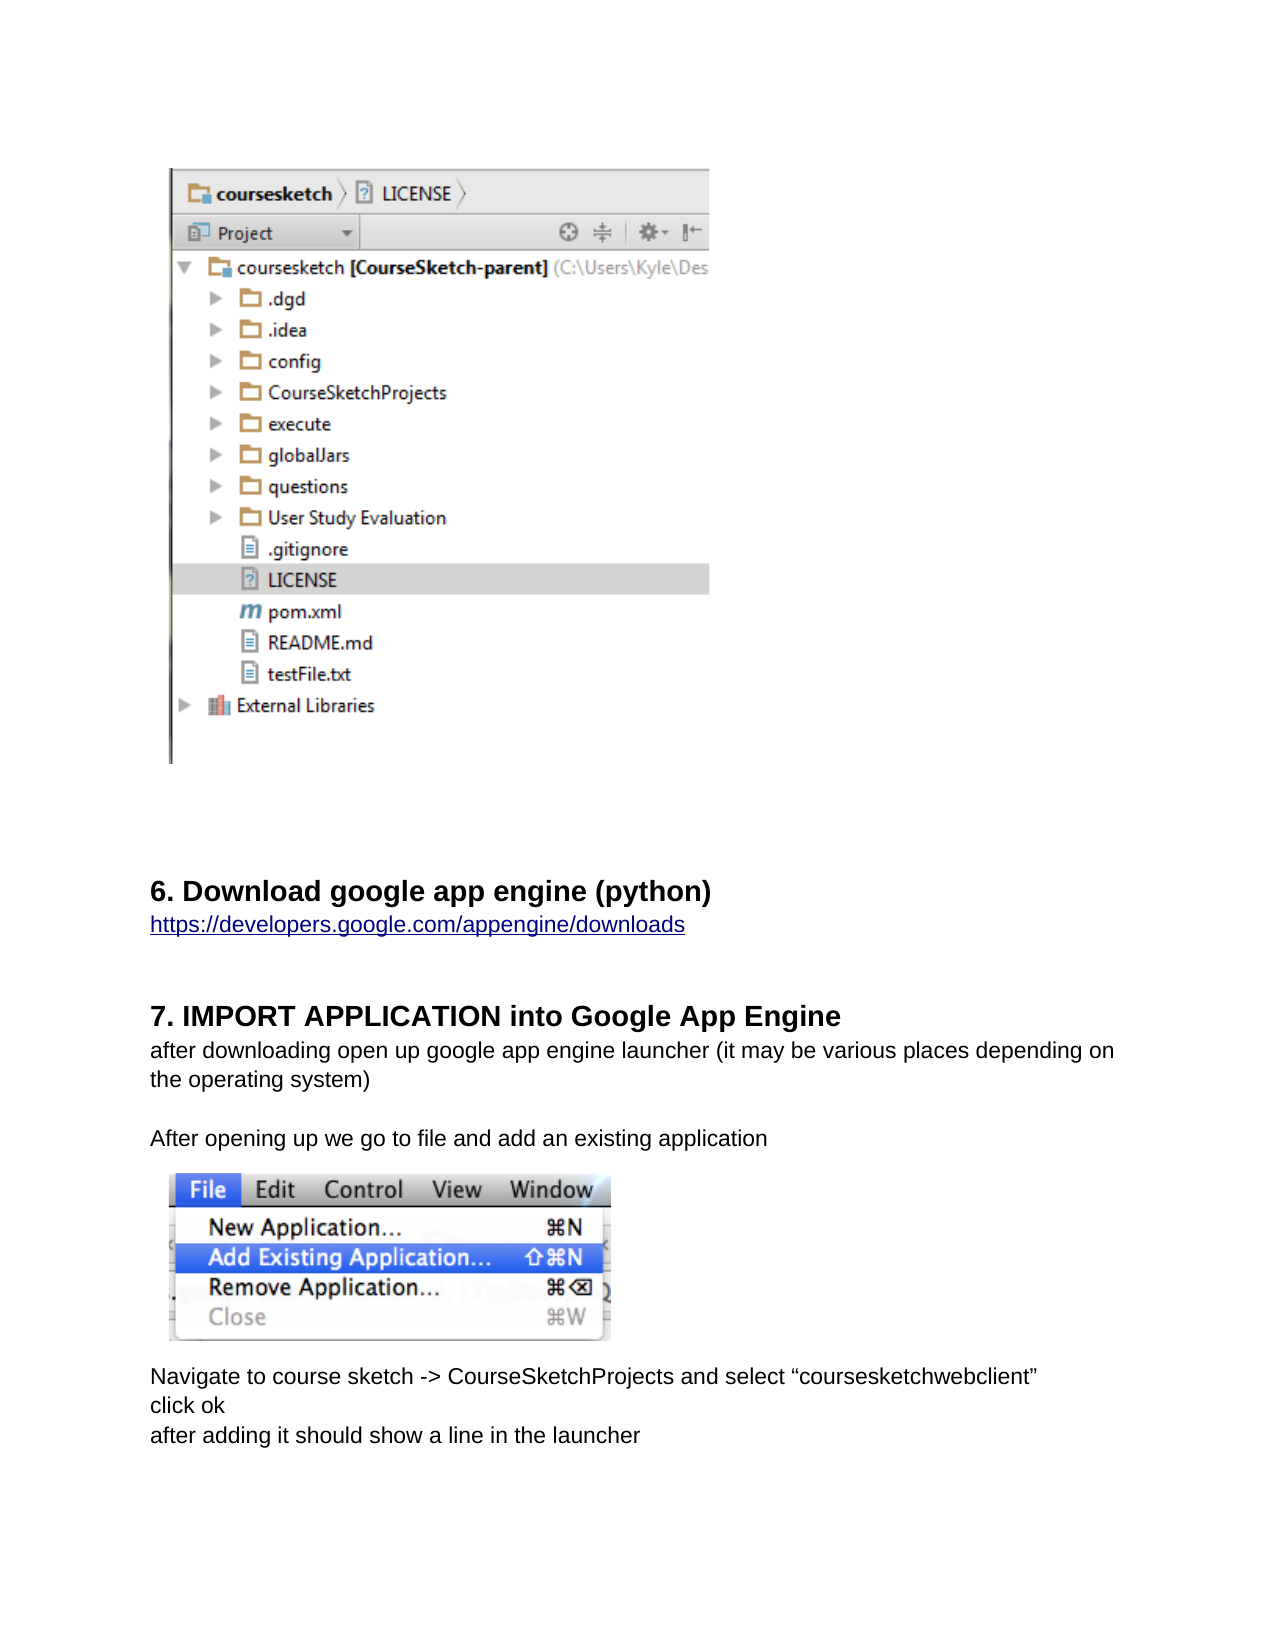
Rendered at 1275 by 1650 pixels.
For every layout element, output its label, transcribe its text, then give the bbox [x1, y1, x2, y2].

picture [168, 1173, 611, 1341]
text Navigate to course sketch -> CourseSketchProjects and select “coursesketchwebclient” [150, 1363, 1125, 1389]
text https://developers.google.com/appengine/downloads [150, 912, 1125, 938]
text 6. Download google app engine (python) [150, 875, 1125, 907]
text after downloading open up google app engine launcher (it may be various places depending on the operating system) [150, 1038, 1125, 1093]
text after adding it should show a line in the launcher [150, 1422, 1125, 1448]
text 7. IMPORT APPLICATION into Google App Engine [150, 1000, 1125, 1033]
text After opening up we go to file and add an existing application [150, 1126, 1125, 1151]
text click ok [150, 1393, 1125, 1418]
picture [168, 168, 710, 764]
